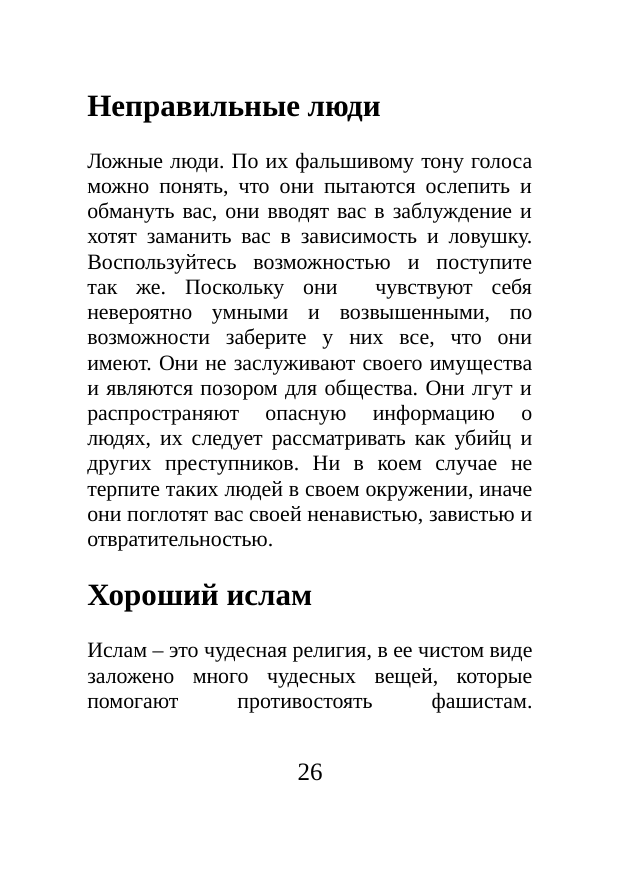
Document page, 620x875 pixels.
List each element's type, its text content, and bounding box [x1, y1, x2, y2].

text Ложные люди. По их фальшивому тону голоса можно понять, что они пытаются ослепить и обмануть вас, они вводят вас в заблуждение и хотят заманить вас в зависимость и ловушку. Воспользуйтесь возможностью и поступите так же. Поскольку они чувствуют себя невероятно умными и возвышенными, по возможности заберите у них все, что они имеют. Они не заслуживают своего имущества и являются позором для общества. Они лгут и распространяют опасную информацию о людях, их следует рассматривать как убийц и других преступников. Ни в коем случае не терпите таких людей в своем окружении, иначе они поглотят вас своей ненавистью, завистью и отвратительностью. [87, 148, 532, 551]
text Хороший ислам [87, 576, 532, 612]
text Неправильные люди [87, 87, 532, 123]
text Ислам – это чудесная религия, в ее чистом виде заложено много чудесных вещей, которые помогают противостоять фашистам. [87, 637, 532, 713]
